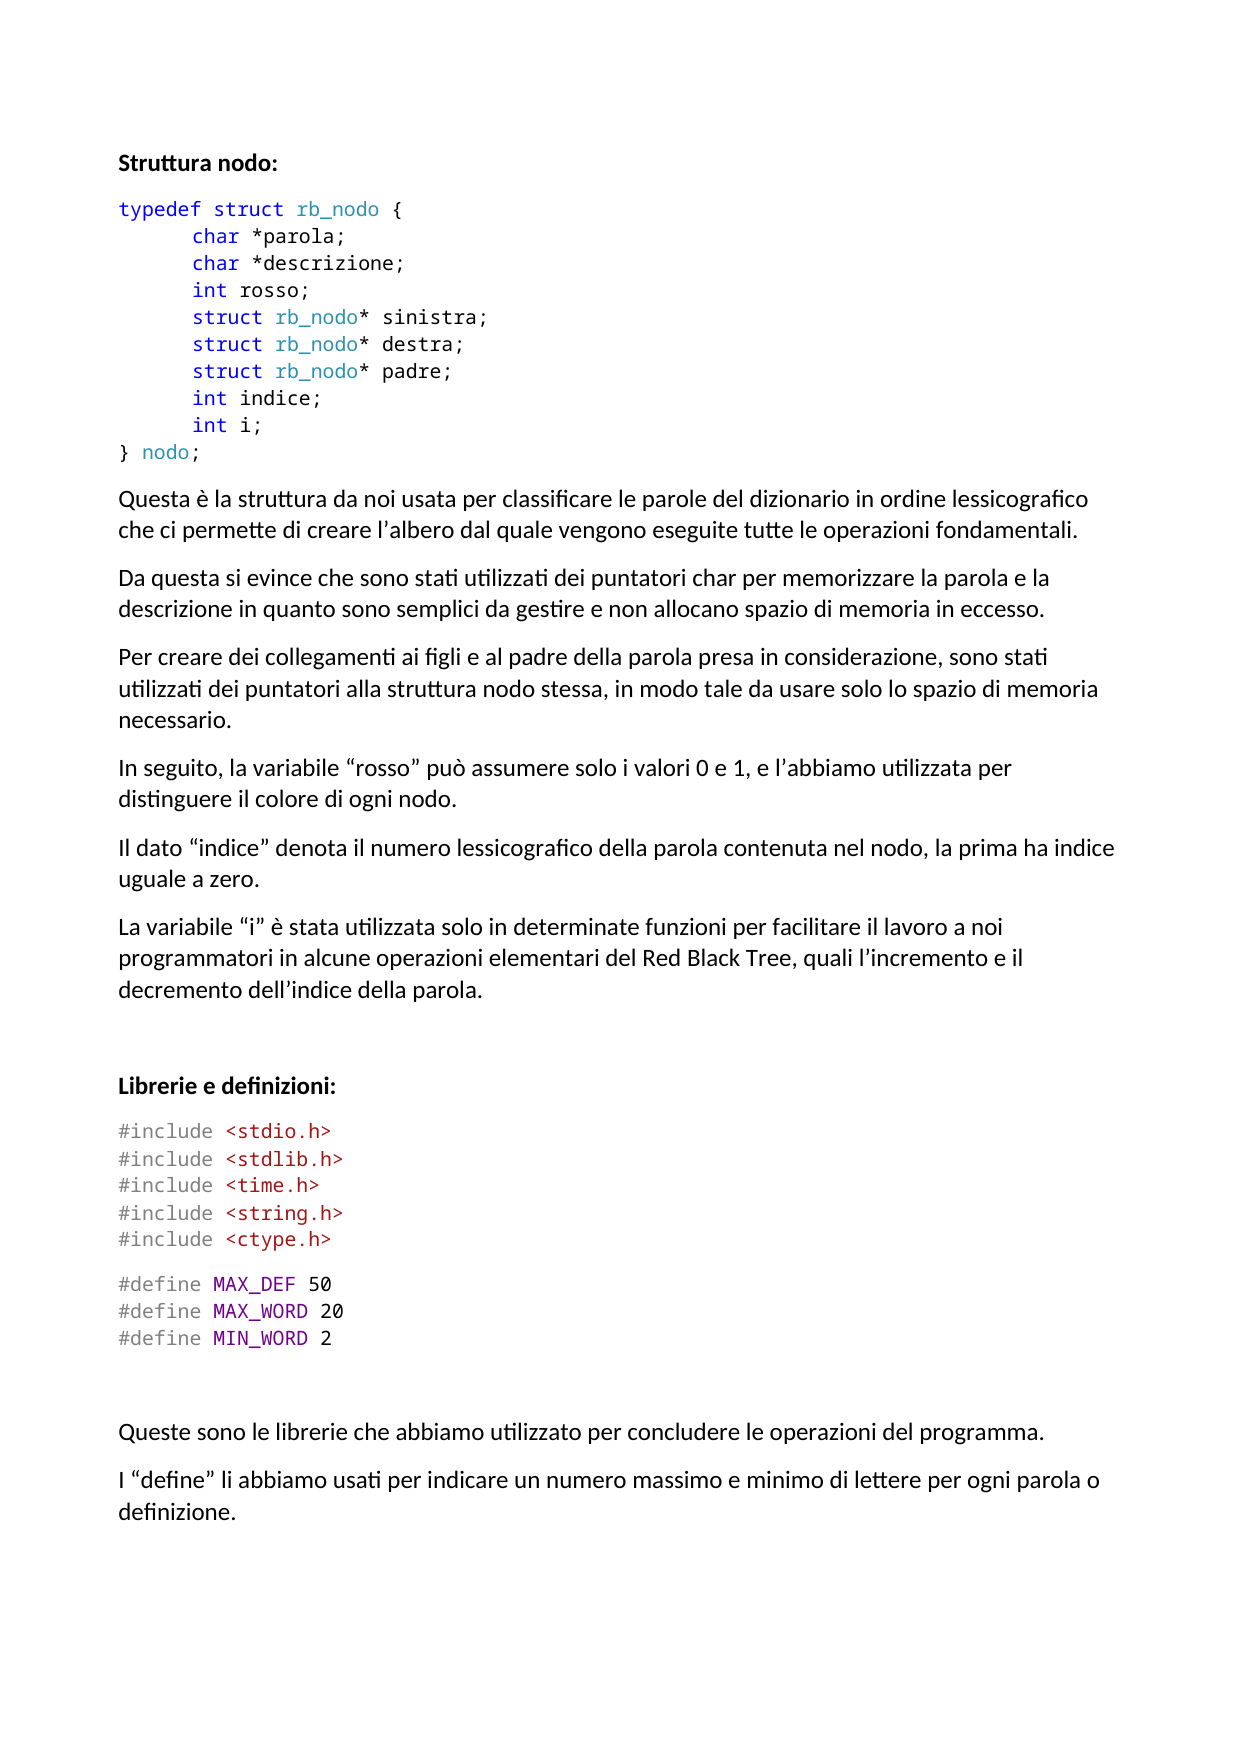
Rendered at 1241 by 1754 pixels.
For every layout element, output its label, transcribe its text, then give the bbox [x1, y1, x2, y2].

text #define MAX_WORD 20 [118, 1297, 1122, 1324]
text } nodo; [118, 438, 1122, 465]
text #include <time.h> [118, 1172, 1122, 1199]
text Da questa si evince che sono stati utilizzati dei puntatori char per memorizzare la parola e la descrizione in quanto sono semplici da gestire e non allocano spazio di memoria in eccesso. [118, 562, 1122, 624]
text #include <stdlib.h> [118, 1145, 1122, 1172]
text #define MAX_DEF 50 [118, 1270, 1122, 1297]
text struct rb_nodo* padre; [118, 357, 1122, 384]
text struct rb_nodo* destra; [118, 331, 1122, 357]
text #include <string.h> [118, 1199, 1122, 1226]
text #define MIN_WORD 2 [118, 1324, 1122, 1351]
text In seguito, la variabile “rosso” può assumere solo i valori 0 e 1, e l’abbiamo utilizzata per distinguere il colore di ogni nodo. [118, 752, 1122, 814]
text #include <ctype.h> [118, 1226, 1122, 1253]
text Il dato “indice” denota il numero lessicografico della parola contenuta nel nodo, la prima ha indice uguale a zero. [118, 832, 1122, 893]
text int i; [118, 411, 1122, 438]
text char *descrizione; [118, 249, 1122, 277]
text int rosso; [118, 277, 1122, 303]
text struct rb_nodo* sinistra; [118, 303, 1122, 331]
text Per creare dei collegamenti ai figli e al padre della parola presa in considerazione, sono stati utilizzati dei puntatori alla struttura nodo stessa, in modo tale da usare solo lo spazio di memoria necessario. [118, 642, 1122, 735]
text La variabile “i” è stata utilizzata solo in determinate funzioni per facilitare il lavoro a noi programmatori in alcune operazioni elementari del Red Black Tree, quali l’incremento e il decremento dell’indice della parola. [118, 911, 1122, 1004]
text char *parola; [118, 223, 1122, 249]
text I “define” li abbiamo usati per indicare un numero massimo e minimo di lettere per ogni parola o definizione. [118, 1464, 1122, 1526]
text int indice; [118, 384, 1122, 411]
text Questa è la struttura da noi usata per classificare le parole del dizionario in ordine lessicografico che ci permette di creare l’albero dal quale vengono eseguite tutte le operazioni fondamentali. [118, 483, 1122, 545]
text Librerie e definizioni: [118, 1070, 1122, 1100]
text typedef struct rb_nodo { [118, 196, 1122, 223]
text #include <stdio.h> [118, 1118, 1122, 1145]
text Struttura nodo: [118, 148, 1122, 178]
text Queste sono le librerie che abbiamo utilizzato per concludere le operazioni del programma. [118, 1416, 1122, 1447]
